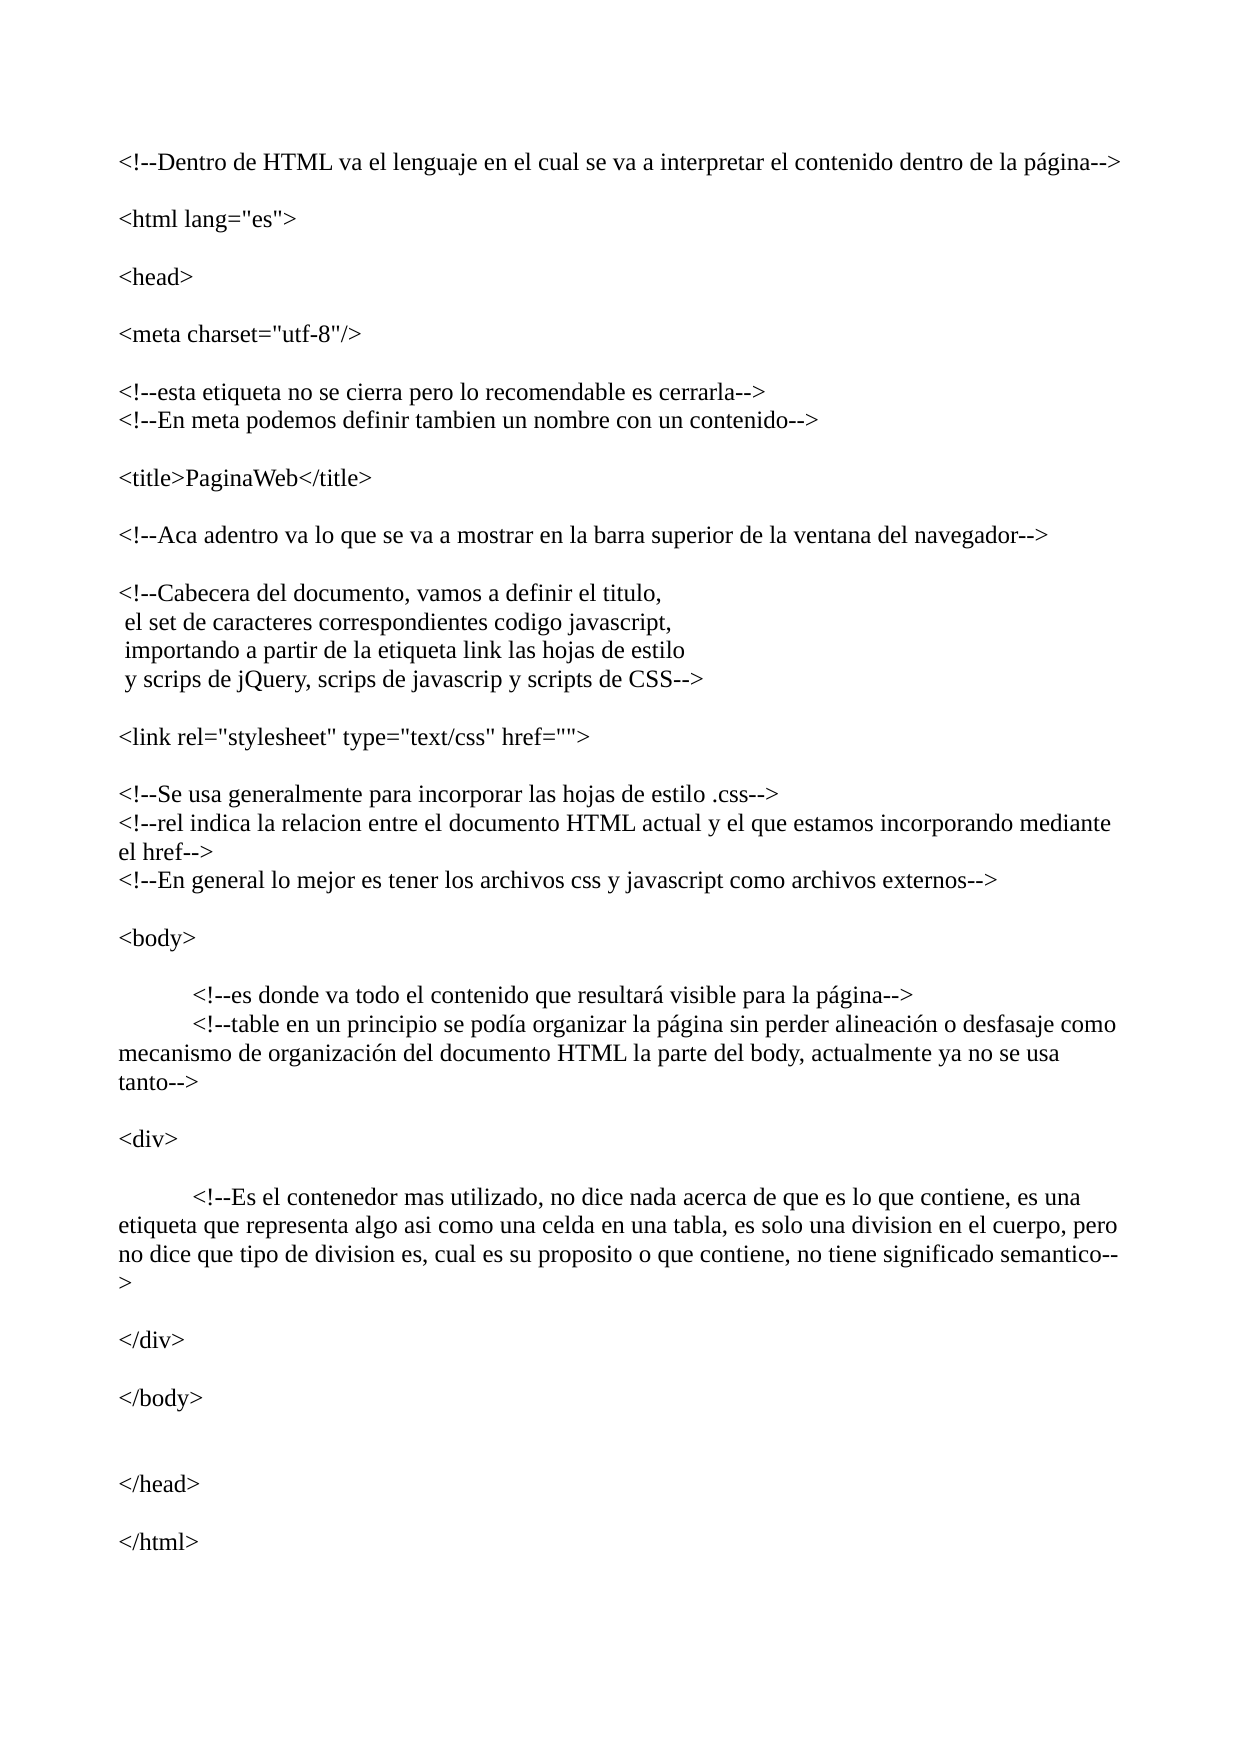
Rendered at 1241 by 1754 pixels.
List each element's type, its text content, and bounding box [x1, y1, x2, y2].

text <meta charset="utf-8"/> [118, 319, 1122, 348]
text <!--Se usa generalmente para incorporar las hojas de estilo .css--> [118, 779, 1122, 808]
text el set de caracteres correspondientes codigo javascript, [118, 607, 1122, 636]
text <head> [118, 262, 1122, 291]
text <!--table en un principio se podía organizar la página sin perder alineación o desfasaje como mecanismo de organización del documento HTML la parte del body, actualmente ya no se usa tanto--> [118, 1009, 1122, 1096]
text <title>PaginaWeb</title> [118, 463, 1122, 492]
text <!--Es el contenedor mas utilizado, no dice nada acerca de que es lo que contiene, es una etiqueta que representa algo asi como una celda en una tabla, es solo una division en el cuerpo, pero no dice que tipo de division es, cual es su proposito o que contiene, no tiene significado semantico--> [118, 1182, 1122, 1297]
text <link rel="stylesheet" type="text/css" href=""> [118, 722, 1122, 751]
text <!--es donde va todo el contenido que resultará visible para la página--> [118, 981, 1122, 1009]
text <!--En general lo mejor es tener los archivos css y javascript como archivos externos--> [118, 866, 1122, 894]
text <html lang="es"> [118, 204, 1122, 233]
text </html> [118, 1527, 1122, 1556]
text y scrips de jQuery, scrips de javascrip y scripts de CSS--> [118, 664, 1122, 693]
text <!--Dentro de HTML va el lenguaje en el cual se va a interpretar el contenido dentro de la página--> [118, 147, 1122, 176]
text importando a partir de la etiqueta link las hojas de estilo [118, 636, 1122, 664]
text <!--En meta podemos definir tambien un nombre con un contenido--> [118, 406, 1122, 434]
text <div> [118, 1124, 1122, 1153]
text </body> [118, 1383, 1122, 1412]
text </div> [118, 1326, 1122, 1354]
text </head> [118, 1469, 1122, 1498]
text <!--Aca adentro va lo que se va a mostrar en la barra superior de la ventana del navegador--> [118, 521, 1122, 549]
text <!--esta etiqueta no se cierra pero lo recomendable es cerrarla--> [118, 377, 1122, 406]
text <body> [118, 923, 1122, 952]
text <!--rel indica la relacion entre el documento HTML actual y el que estamos incorporando mediante el href--> [118, 808, 1122, 866]
text <!--Cabecera del documento, vamos a definir el titulo, [118, 578, 1122, 607]
